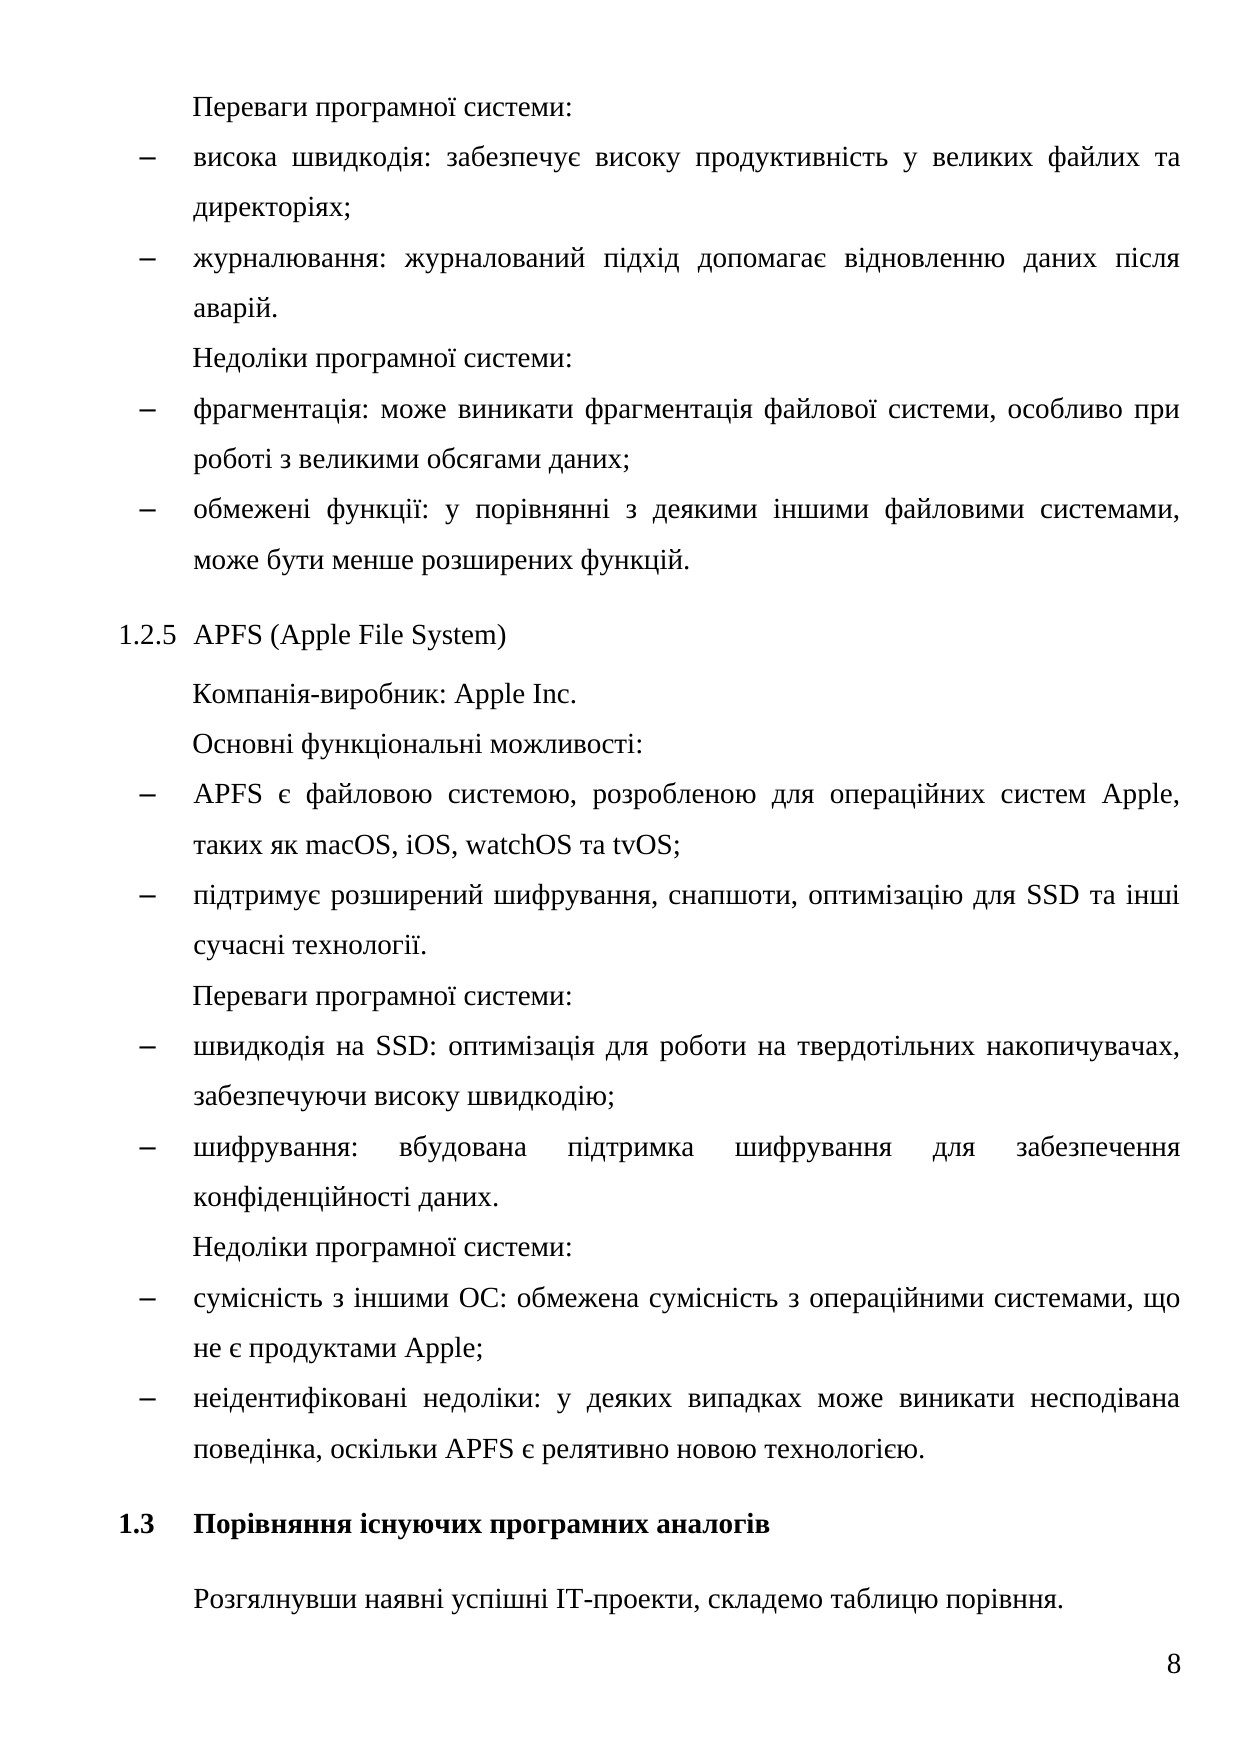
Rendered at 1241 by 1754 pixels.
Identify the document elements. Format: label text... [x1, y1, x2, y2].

list швидкодія на SSD: оптимізація для роботи на твердотільних накопичувачах, забезпечуючи високу швидкодію; [156, 1028, 1181, 1112]
text Основні функціональні можливості: [118, 726, 1181, 759]
list неідентифіковані недоліки: у деяких випадках може виникати несподівана поведінка, оскільки APFS є релятивно новою технологією. [156, 1381, 1181, 1464]
list обмежені функції: у порівнянні з деякими іншими файловими системами, може бути менше розширених функцій. [156, 491, 1181, 575]
list журналювання: журналований підхід допомагає відновленню даних після аварій. [156, 240, 1181, 324]
text Переваги програмної системи: [118, 978, 1181, 1011]
text Розгялнувши наявні успішні IT-проекти, складемо таблицю порівння. [118, 1582, 1181, 1615]
text Недоліки програмної системи: [118, 1229, 1181, 1263]
subtitle APFS (Apple File System) [118, 617, 1181, 651]
list фрагментація: може виникати фрагментація файлової системи, особливо при роботі з великими обсягами даних; [156, 391, 1181, 475]
subtitle Порівняння існуючих програмних аналогів [118, 1506, 1181, 1540]
text Переваги програмної системи: [118, 89, 1181, 122]
list шифрування: вбудована підтримка шифрування для забезпечення конфіденційності даних. [156, 1129, 1181, 1213]
list сумісність з іншими ОС: обмежена сумісність з операційними системами, що не є продуктами Apple; [156, 1280, 1181, 1364]
list підтримує розширений шифрування, снапшоти, оптимізацію для SSD та інші сучасні технології. [156, 877, 1181, 961]
list висока швидкодія: забезпечує високу продуктивність у великих файлих та директоріях; [156, 139, 1181, 223]
list APFS є файловою системою, розробленою для операційних систем Apple, таких як macOS, iOS, watchOS та tvOS; [156, 776, 1181, 860]
text Недоліки програмної системи: [118, 340, 1181, 374]
text Компанія-виробник: Apple Inc. [118, 676, 1181, 709]
